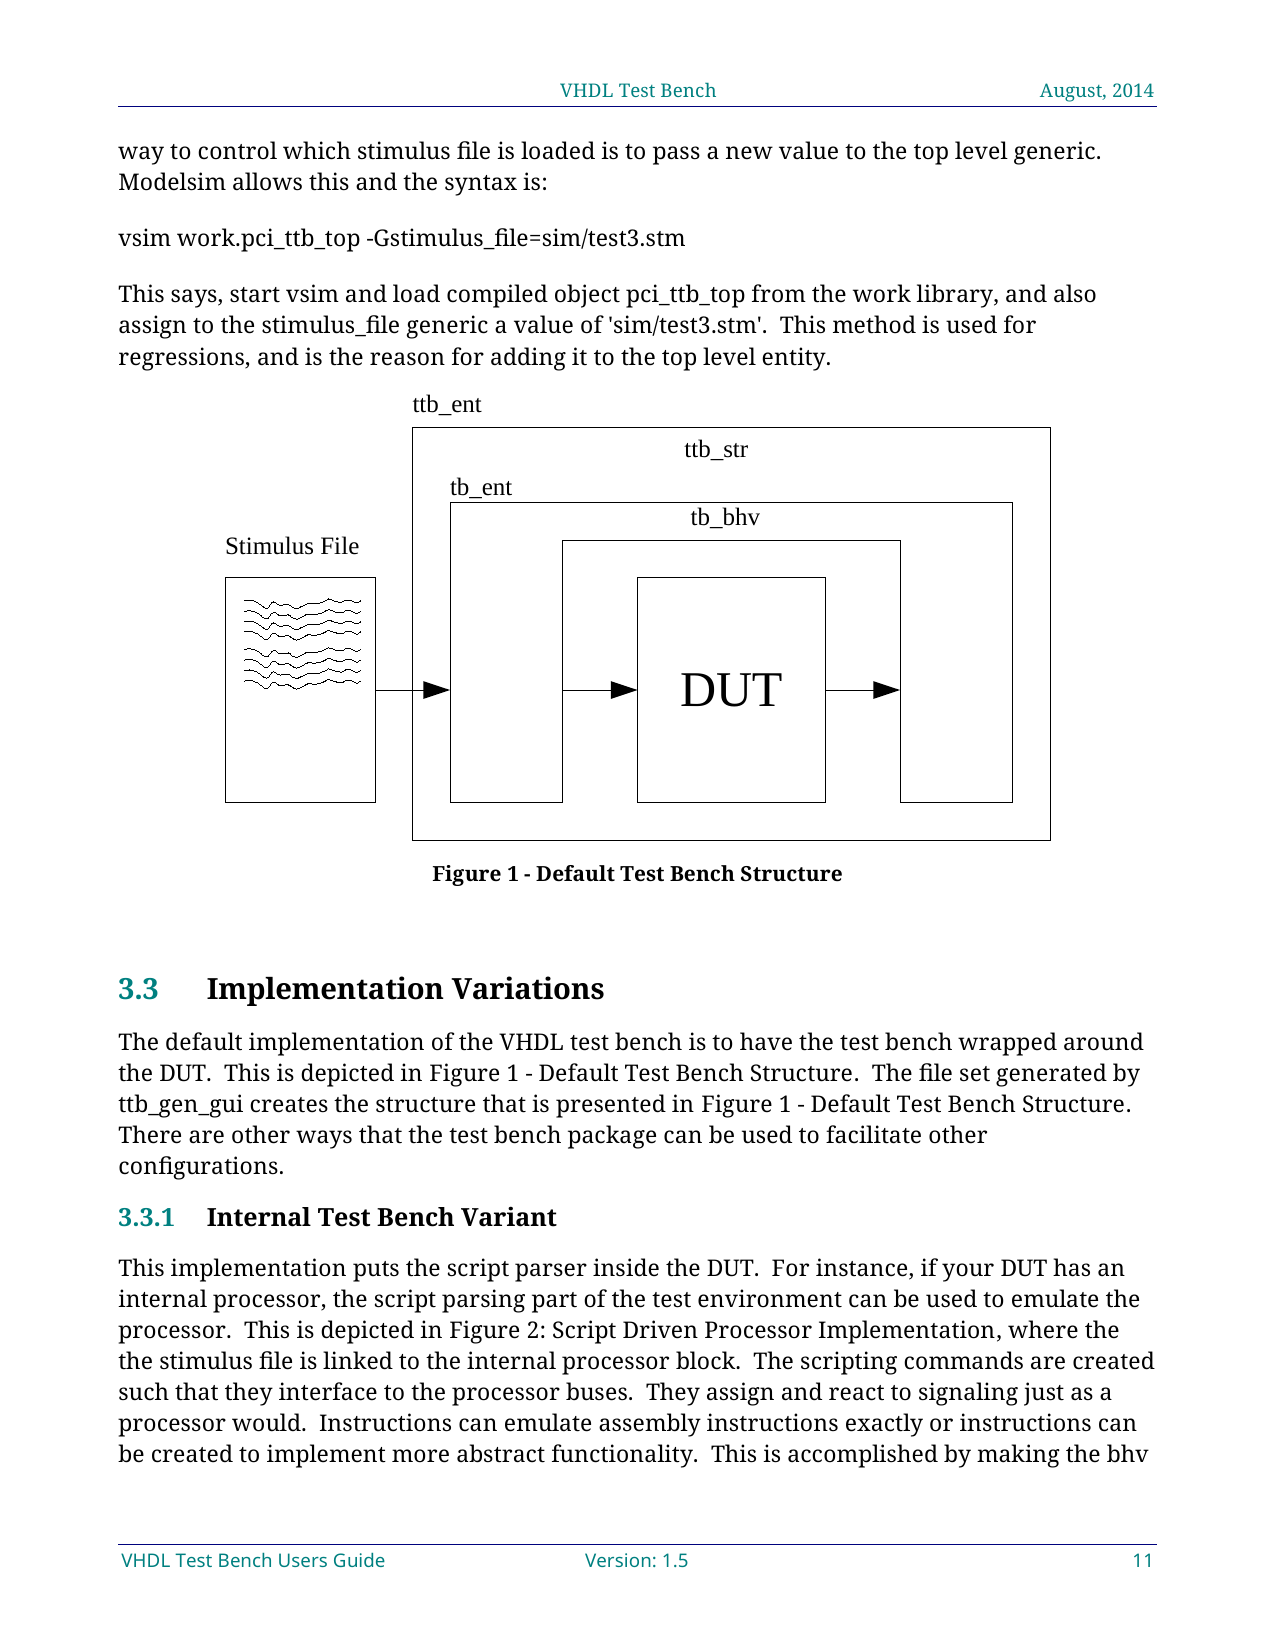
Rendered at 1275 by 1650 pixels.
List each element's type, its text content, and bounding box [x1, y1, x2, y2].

text This implementation puts the script parser inside the DUT. For instance, if your DUT has an internal processor, the script parsing part of the test environment can be used to emulate the processor. This is depicted in Figure 2: Script Driven Processor Implementation, where the the stimulus file is linked to the internal processor block. The scripting commands are created such that they interface to the processor buses. They assign and react to signaling just as a processor would. Instructions can emulate assembly instructions exactly or instructions can be created to implement more abstract functionality. This is accomplished by making the bhv [118, 1252, 1157, 1469]
subtitle Implementation Variations [118, 968, 1157, 1008]
text way to control which stimulus file is loaded is to pass a new value to the top level generic. Modelsim allows this and the syntax is: [118, 135, 1157, 197]
text This says, start vsim and load compiled object pci_ttb_top from the work library, and also assign to the stimulus_file generic a value of 'sim/test3.stm'. This method is used for regressions, and is the reason for adding it to the top level entity. [118, 278, 1157, 372]
text vsim work.pci_ttb_top -Gstimulus_file=sim/test3.stm [118, 222, 1157, 253]
text Figure 1 - Default Test Bench Structure [118, 858, 1157, 887]
subtitle Internal Test Bench Variant [118, 1200, 1157, 1234]
text The default implementation of the VHDL test bench is to have the test bench wrapped around the DUT. This is depicted in Figure 1 - Default Test Bench Structure. The file set generated by ttb_gen_gui creates the structure that is presented in Figure 1 - Default Test Bench Structure. There are other ways that the test bench package can be used to facilitate other configurations. [118, 1026, 1157, 1181]
